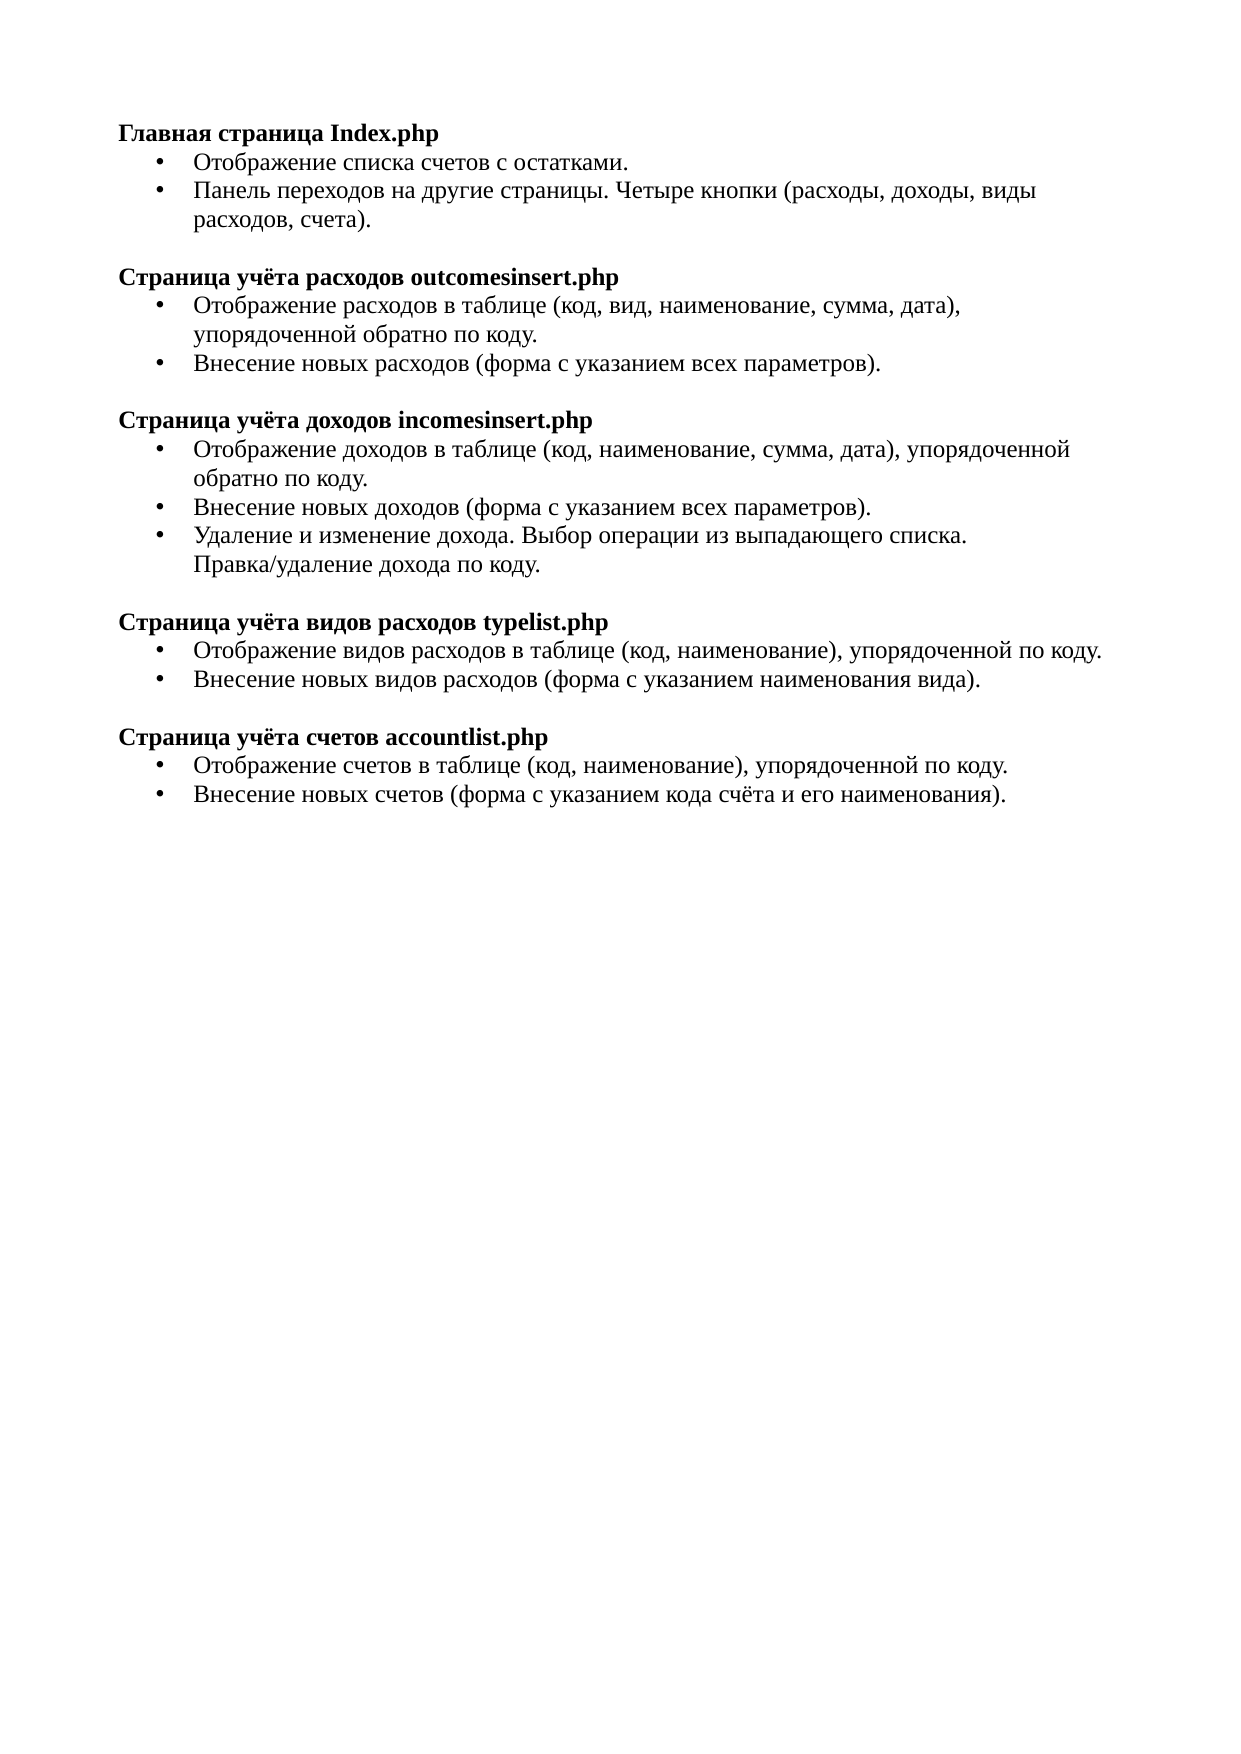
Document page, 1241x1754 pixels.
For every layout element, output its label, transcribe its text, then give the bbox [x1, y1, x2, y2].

list Отображение списка счетов с остатками. [156, 147, 1122, 176]
list Отображение доходов в таблице (код, наименование, сумма, дата), упорядоченной обратно по коду. [156, 434, 1122, 492]
list Внесение новых видов расходов (форма с указанием наименования вида). [156, 664, 1122, 693]
list Внесение новых доходов (форма с указанием всех параметров). [156, 492, 1122, 521]
text Главная страница Index.php [118, 118, 1122, 147]
text Страница учёта видов расходов typelist.php [118, 607, 1122, 636]
text Страница учёта доходов incomesinsert.php [118, 406, 1122, 434]
list Отображение счетов в таблице (код, наименование), упорядоченной по коду. [156, 751, 1122, 779]
list Отображение расходов в таблице (код, вид, наименование, сумма, дата), упорядоченной обратно по коду. [156, 291, 1122, 348]
list Удаление и изменение дохода. Выбор операции из выпадающего списка. Правка/удаление дохода по коду. [156, 521, 1122, 578]
list Внесение новых расходов (форма с указанием всех параметров). [156, 348, 1122, 377]
list Внесение новых счетов (форма с указанием кода счёта и его наименования). [156, 779, 1122, 808]
text Страница учёта счетов accountlist.php [118, 722, 1122, 751]
list Панель переходов на другие страницы. Четыре кнопки (расходы, доходы, виды расходов, счета). [156, 176, 1122, 233]
text Страница учёта расходов outcomesinsert.php [118, 262, 1122, 291]
list Отображение видов расходов в таблице (код, наименование), упорядоченной по коду. [156, 636, 1122, 664]
